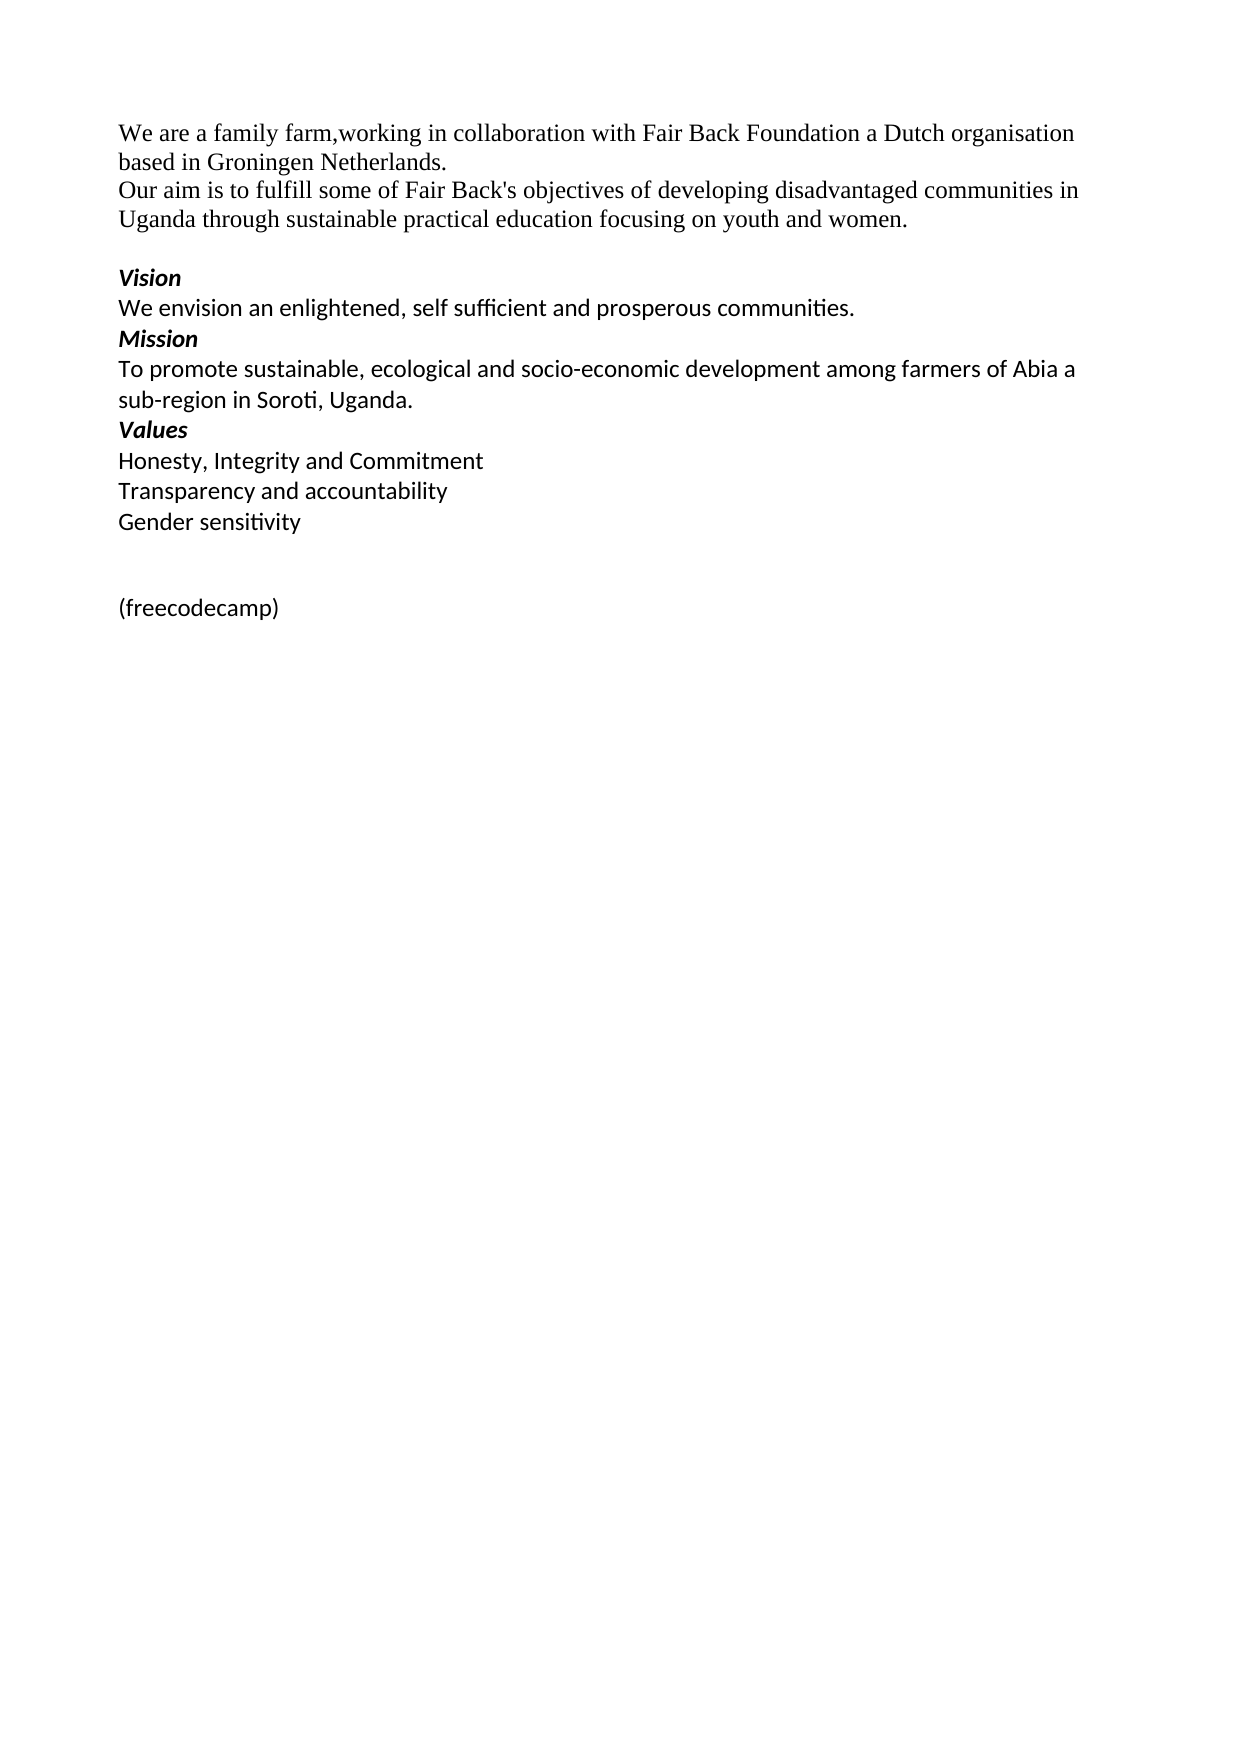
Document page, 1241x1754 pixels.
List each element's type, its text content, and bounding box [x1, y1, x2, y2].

text Vision [118, 262, 1122, 292]
text Honesty, Integrity and Commitment [118, 445, 1122, 476]
text Our aim is to fulfill some of Fair Back's objectives of developing disadvantaged communities in Uganda through sustainable practical education focusing on youth and women. [118, 176, 1122, 233]
text (freecodecamp) [118, 593, 1122, 623]
text Gender sensitivity [118, 506, 1122, 537]
text Values [118, 414, 1122, 445]
text Transparency and accountability [118, 476, 1122, 506]
text We envision an enlightened, self sufficient and prosperous communities. [118, 292, 1122, 323]
text We are a family farm,working in collaboration with Fair Back Foundation a Dutch organisation based in Groningen Netherlands. [118, 118, 1122, 176]
text Mission [118, 323, 1122, 353]
text To promote sustainable, ecological and socio-economic development among farmers of Abia a sub-region in Soroti, Uganda. [118, 353, 1122, 414]
